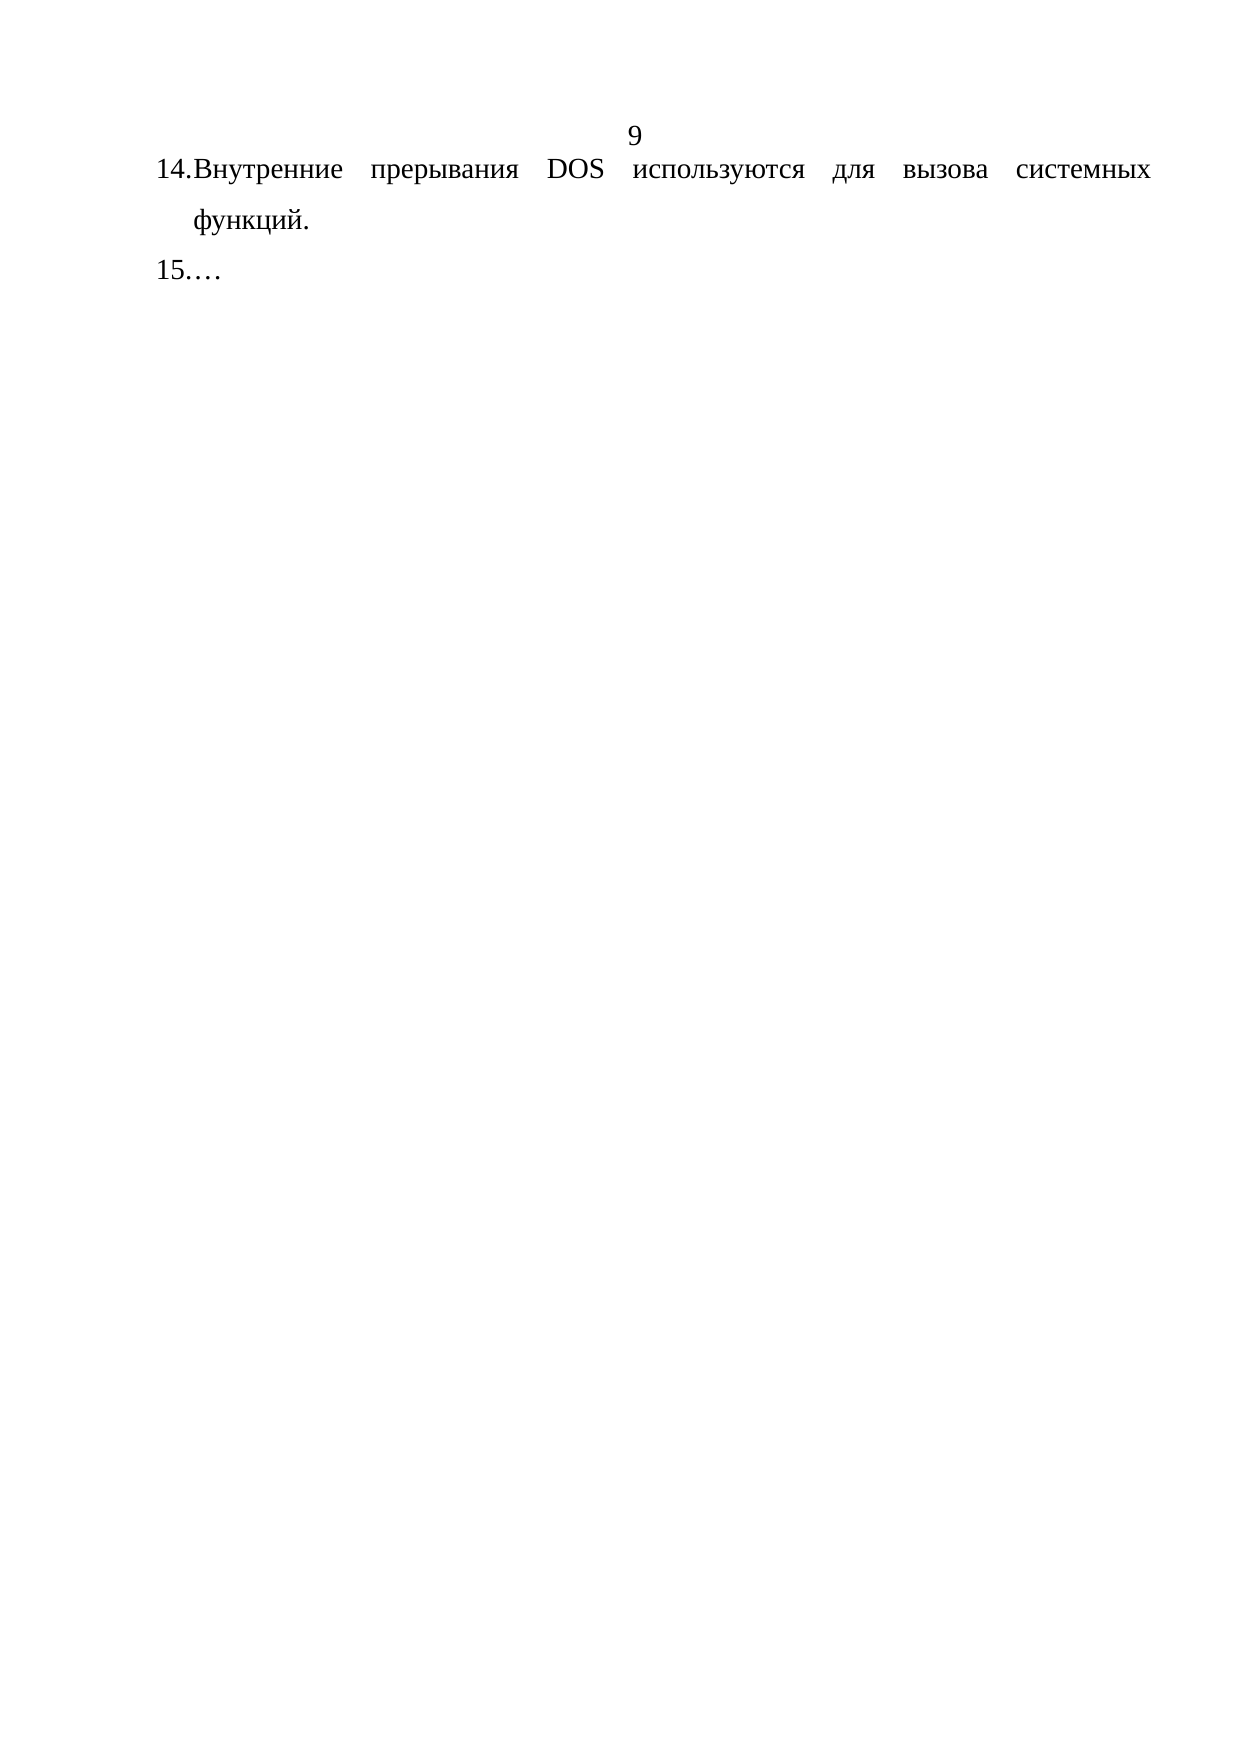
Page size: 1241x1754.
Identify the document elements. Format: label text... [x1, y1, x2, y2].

list Внутренние прерывания DOS используются для вызова системных функций. [156, 152, 1152, 236]
list … [156, 252, 1152, 286]
